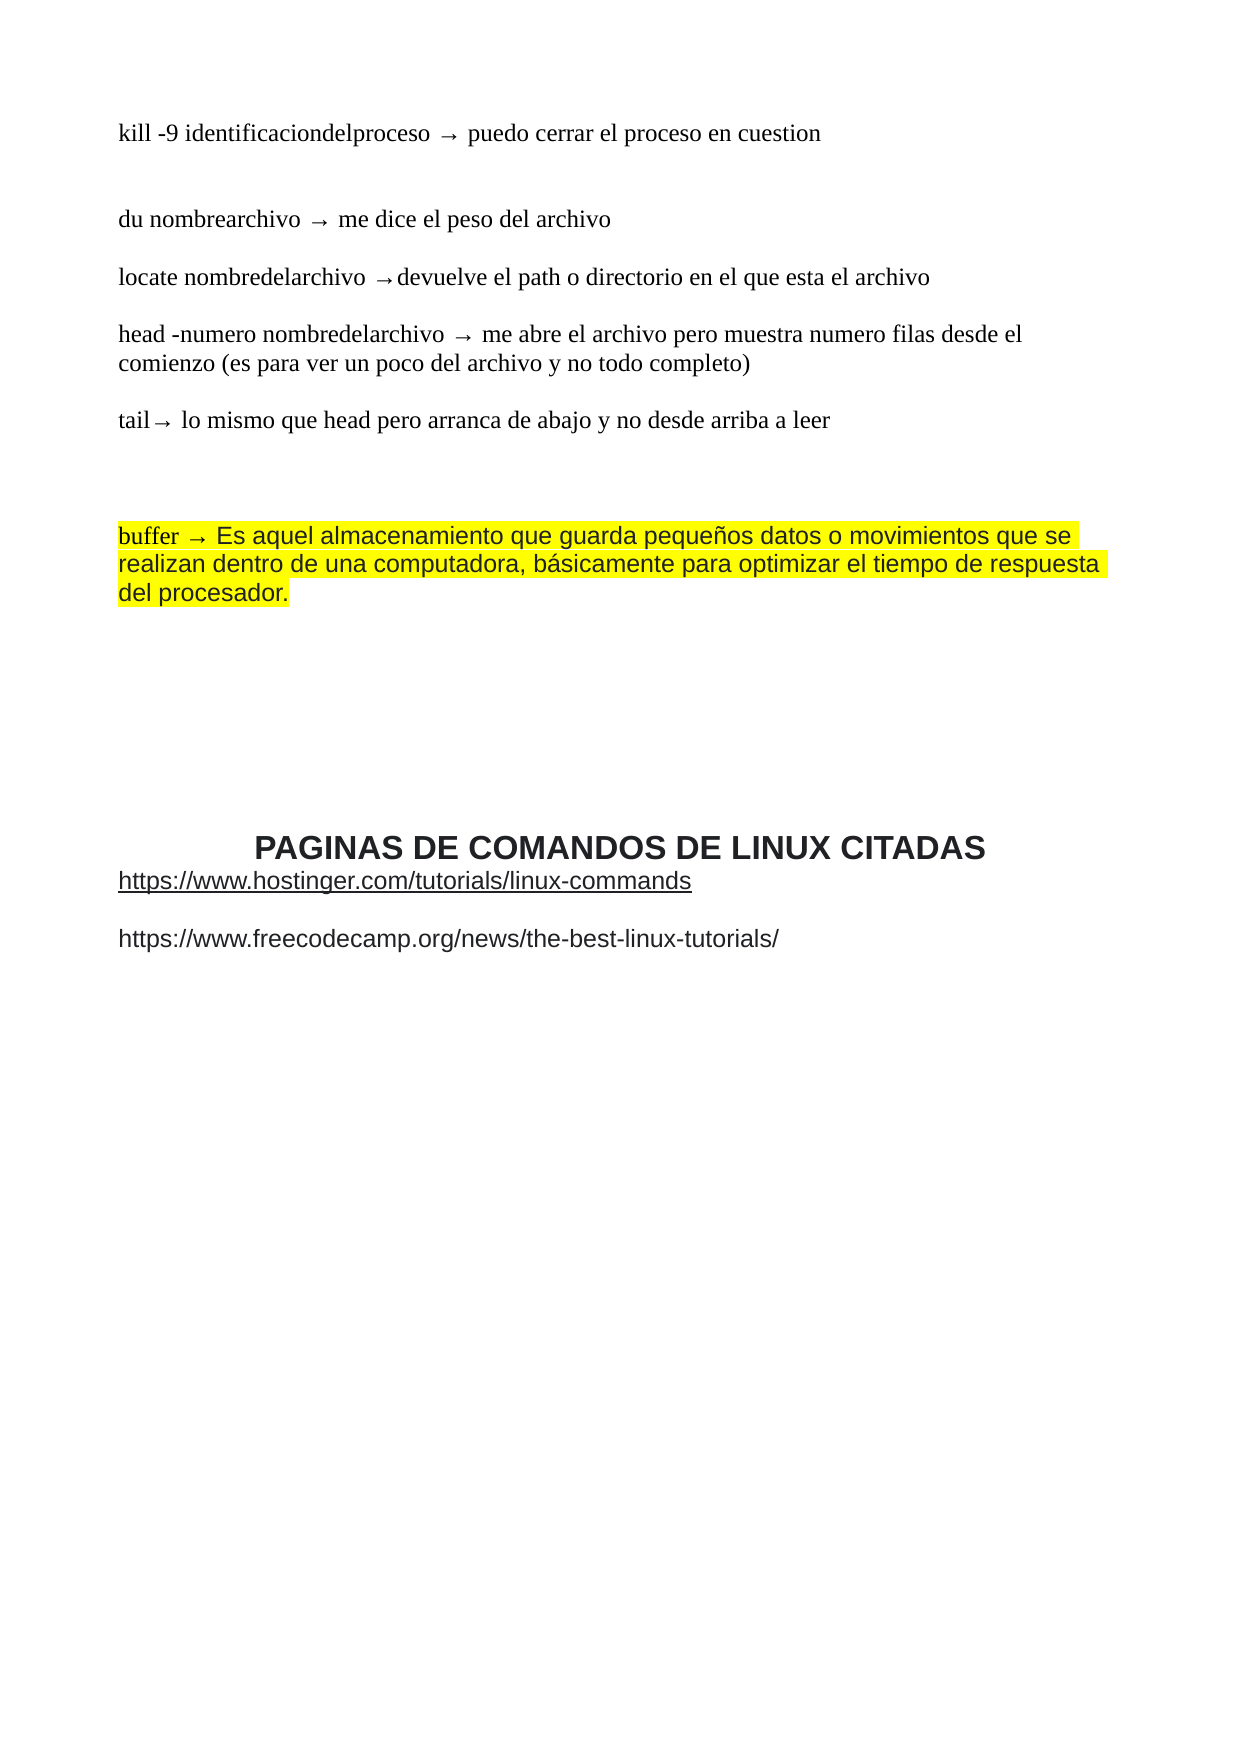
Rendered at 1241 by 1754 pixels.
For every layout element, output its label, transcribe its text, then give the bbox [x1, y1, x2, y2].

text kill -9 identificaciondelproceso → puedo cerrar el proceso en cuestion [118, 118, 1122, 147]
text head -numero nombredelarchivo → me abre el archivo pero muestra numero filas desde el comienzo (es para ver un poco del archivo y no todo completo) [118, 319, 1122, 377]
text PAGINAS DE COMANDOS DE LINUX CITADAS [118, 828, 1122, 866]
text du nombrearchivo → me dice el peso del archivo [118, 204, 1122, 233]
text locate nombredelarchivo →devuelve el path o directorio en el que esta el archivo [118, 262, 1122, 291]
text https://www.freecodecamp.org/news/the-best-linux-tutorials/ [118, 924, 1122, 953]
text tail→ lo mismo que head pero arranca de abajo y no desde arriba a leer [118, 406, 1122, 434]
text https://www.hostinger.com/tutorials/linux-commands [118, 866, 1122, 895]
text buffer → Es aquel almacenamiento que guarda pequeños datos o movimientos que se realizan dentro de una computadora, básicamente para optimizar el tiempo de respuesta del procesador. [118, 521, 1122, 607]
